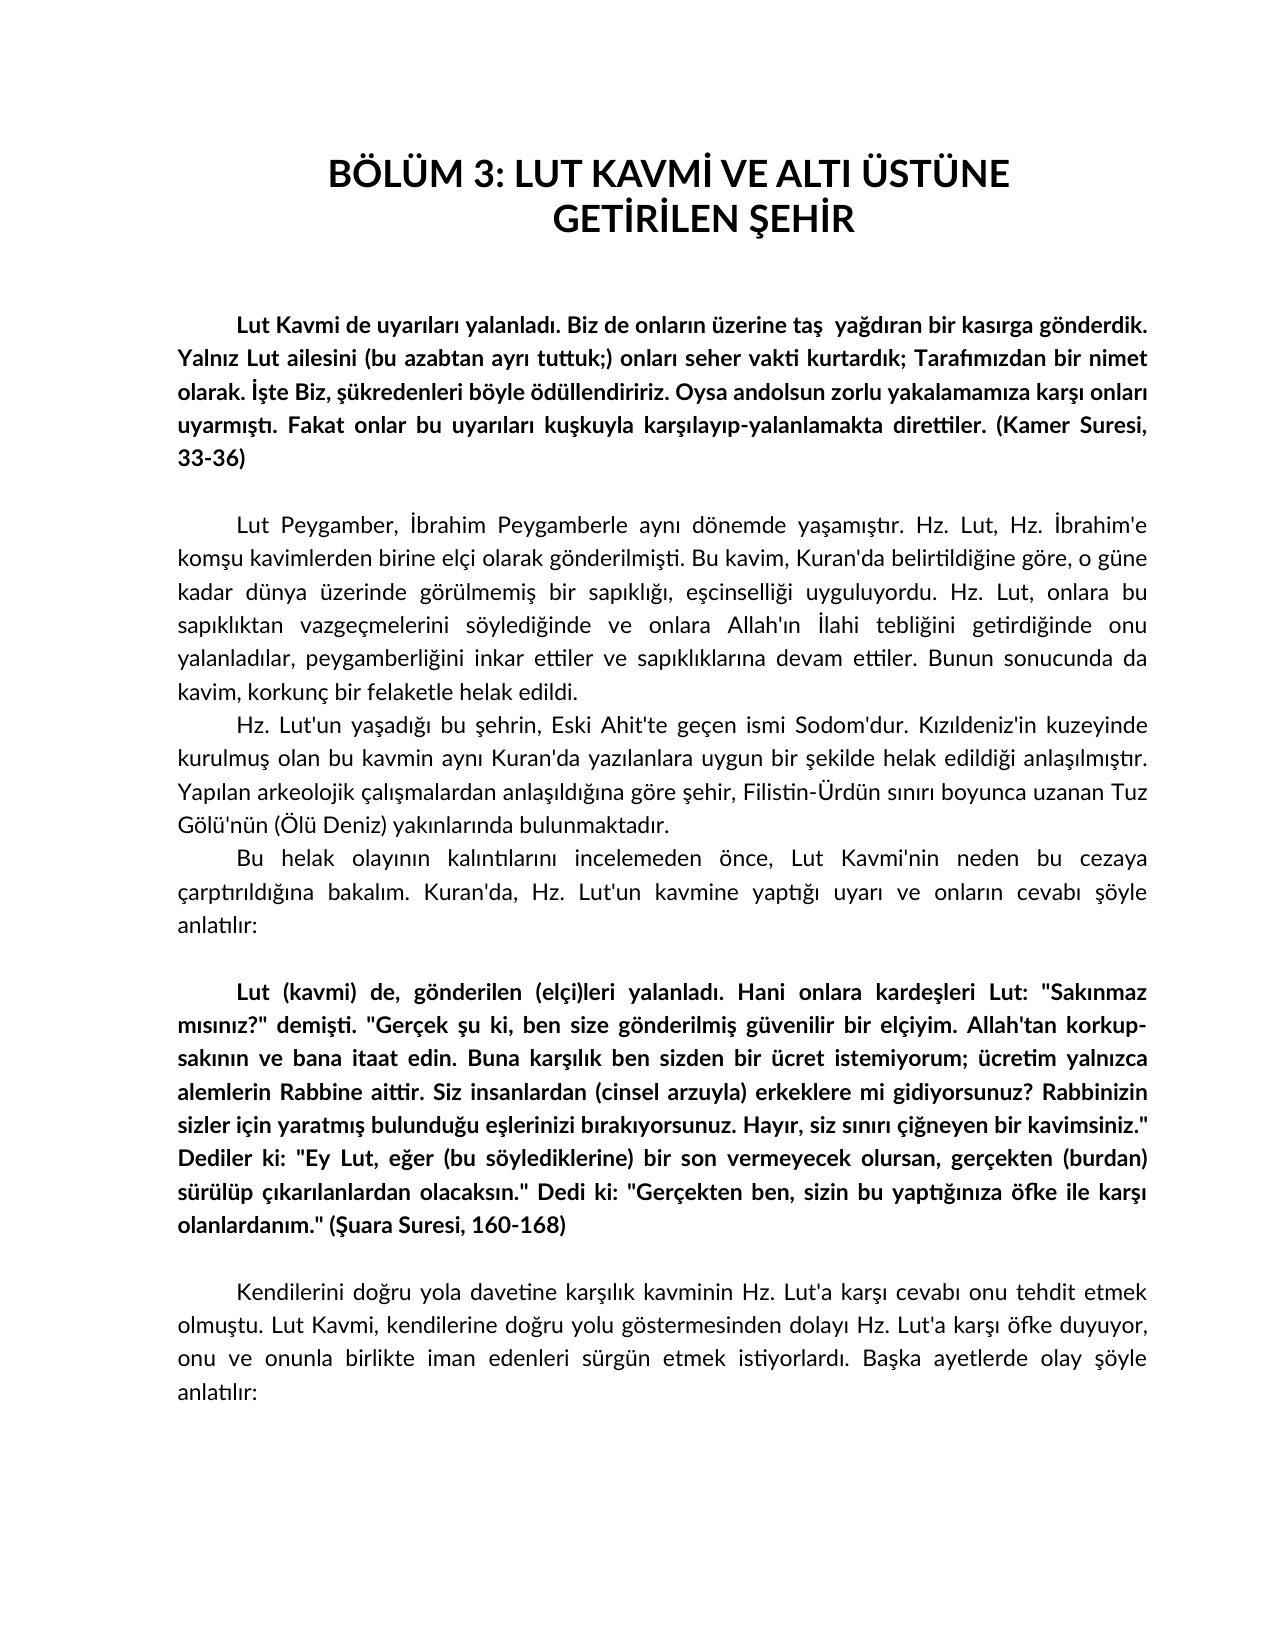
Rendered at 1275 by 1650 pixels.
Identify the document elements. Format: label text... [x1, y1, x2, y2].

text Lut Peygamber, İbrahim Peygamberle aynı dönemde yaşamıştır. Hz. Lut, Hz. İbrahim'e komşu kavimlerden birine elçi olarak gönderilmişti. Bu kavim, Kuran'da belirtildiğine göre, o güne kadar dünya üzerinde görülmemiş bir sapıklığı, eşcinselliği uyguluyordu. Hz. Lut, onlara bu sapıklıktan vazgeçmelerini söylediğinde ve onlara Allah'ın İlahi tebliğini getirdiğinde onu yalanladılar, peygamberliğini inkar ettiler ve sapıklıklarına devam ettiler. Bunun sonucunda da kavim, korkunç bir felaketle helak edildi. [177, 507, 1149, 707]
text Kendilerini doğru yola davetine karşılık kavminin Hz. Lut'a karşı cevabı onu tehdit etmek olmuştu. Lut Kavmi, kendilerine doğru yolu göstermesinden dolayı Hz. Lut'a karşı öfke duyuyor, onu ve onunla birlikte iman edenleri sürgün etmek istiyorlardı. Başka ayetlerde olay şöyle anlatılır: [177, 1273, 1149, 1407]
text Hz. Lut'un yaşadığı bu şehrin, Eski Ahit'te geçen ismi Sodom'dur. Kızıldeniz'in kuzeyinde kurulmuş olan bu kavmin aynı Kuran'da yazılanlara uygun bir şekilde helak edildiği anlaşılmıştır. Yapılan arkeolojik çalışmalardan anlaşıldığına göre şehir, Filistin-Ürdün sınırı boyunca uzanan Tuz Gölü'nün (Ölü Deniz) yakınlarında bulunmaktadır. [177, 707, 1149, 840]
subtitle GETİRİLEN ŞEHİR [477, 195, 1149, 240]
subtitle BÖLÜM 3: LUT KAVMİ VE ALTI ÜSTÜNE [252, 150, 1149, 195]
text Lut Kavmi de uyarıları yalanladı. Biz de onların üzerine taş yağdıran bir kasırga gönderdik. Yalnız Lut ailesini (bu azabtan ayrı tuttuk;) onları seher vakti kurtardık; Tarafımızdan bir nimet olarak. İşte Biz, şükredenleri böyle ödüllendiririz. Oysa andolsun zorlu yakalamamıza karşı onları uyarmıştı. Fakat onlar bu uyarıları kuşkuyla karşılayıp-yalanlamakta direttiler. (Kamer Suresi, 33-36) [177, 307, 1149, 473]
text Bu helak olayının kalıntılarını incelemeden önce, Lut Kavmi'nin neden bu cezaya çarptırıldığına bakalım. Kuran'da, Hz. Lut'un kavmine yaptığı uyarı ve onların cevabı şöyle anlatılır: [177, 840, 1149, 940]
text Lut (kavmi) de, gönderilen (elçi)leri yalanladı. Hani onlara kardeşleri Lut: "Sakınmaz mısınız?" demişti. "Gerçek şu ki, ben size gönderilmiş güvenilir bir elçiyim. Allah'tan korkup-sakının ve bana itaat edin. Buna karşılık ben sizden bir ücret istemiyorum; ücretim yalnızca alemlerin Rabbine aittir. Siz insanlardan (cinsel arzuyla) erkeklere mi gidiyorsunuz? Rabbinizin sizler için yaratmış bulunduğu eşlerinizi bırakıyorsunuz. Hayır, siz sınırı çiğneyen bir kavimsiniz." Dediler ki: "Ey Lut, eğer (bu söylediklerine) bir son vermeyecek olursan, gerçekten (burdan) sürülüp çıkarılanlardan olacaksın." Dedi ki: "Gerçekten ben, sizin bu yaptığınıza öfke ile karşı olanlardanım." (Şuara Suresi, 160-168) [177, 973, 1149, 1240]
